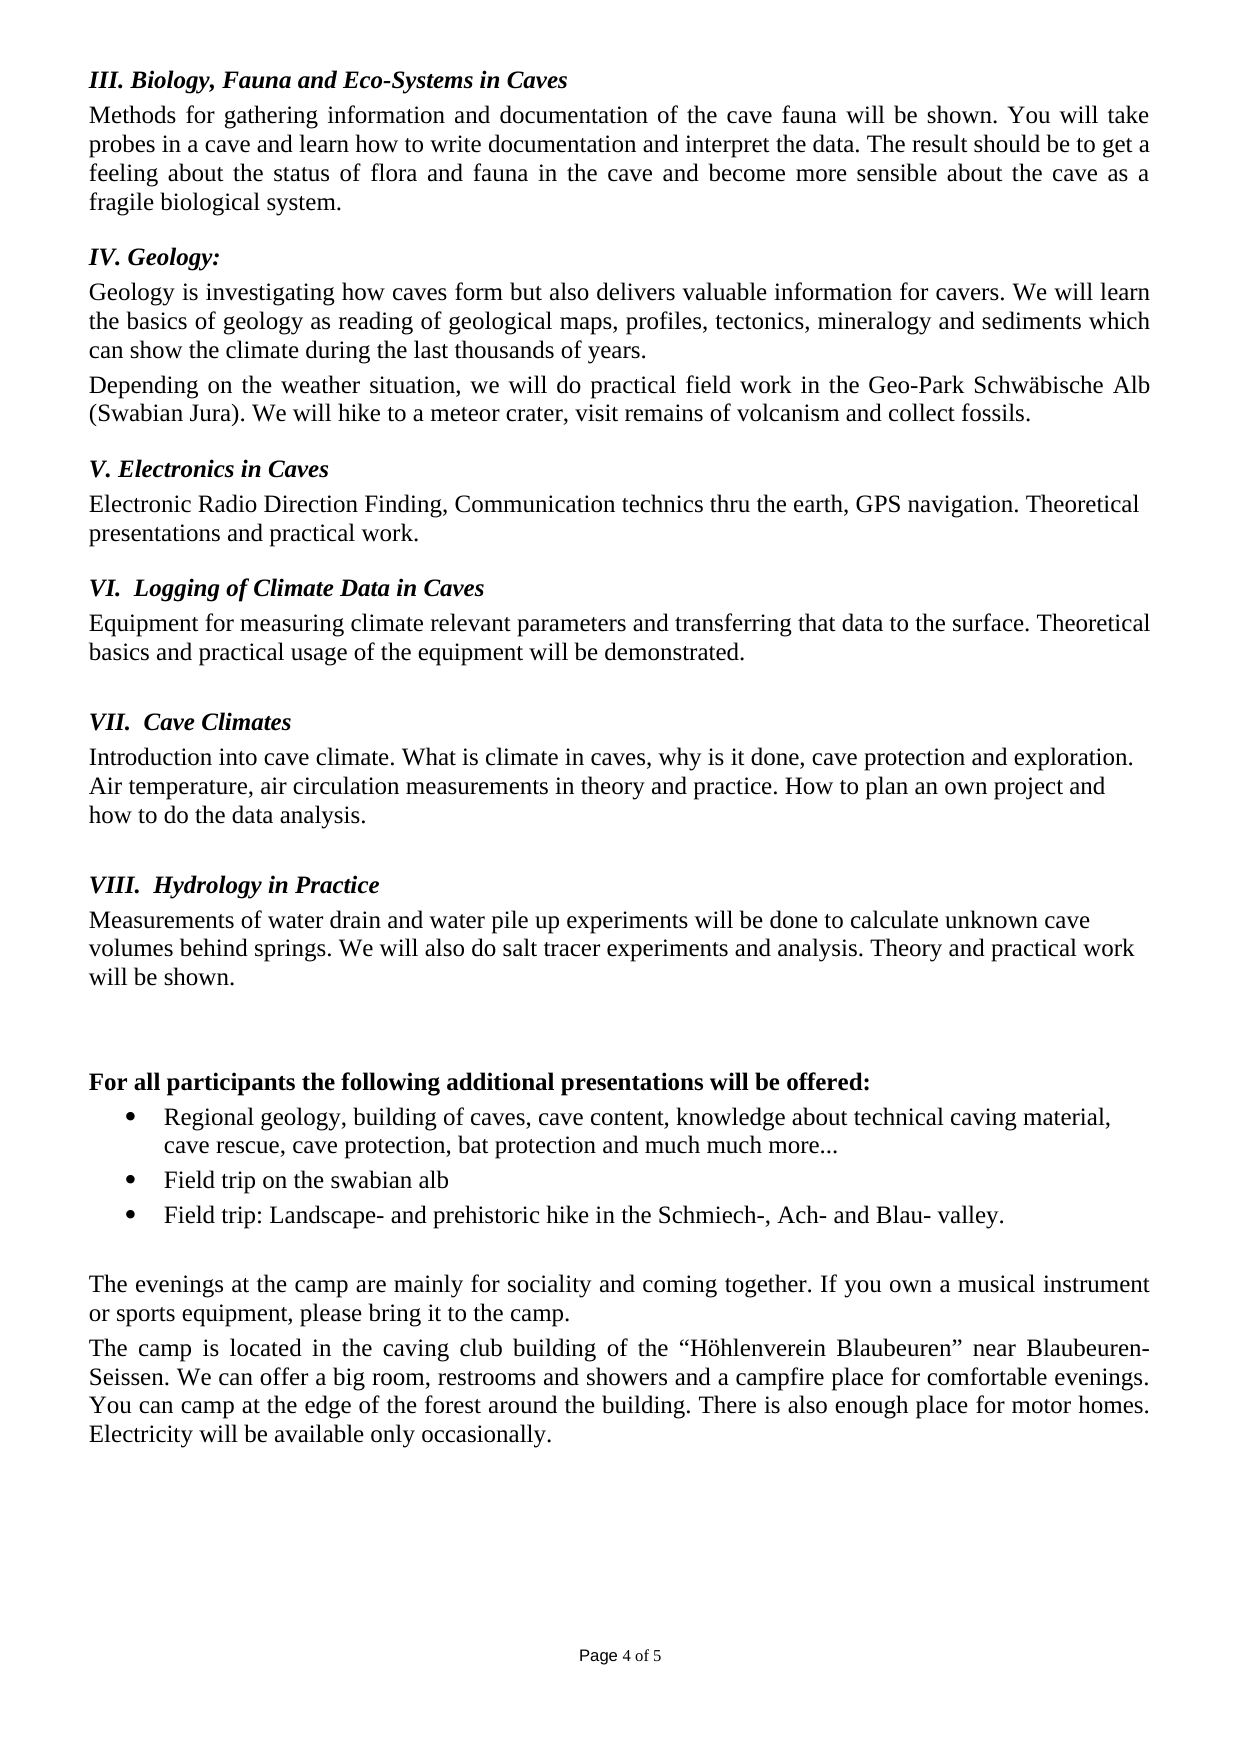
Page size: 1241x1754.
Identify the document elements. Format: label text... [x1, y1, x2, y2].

text Measurements of water drain and water pile up experiments will be done to calculate unknown cave volumes behind springs. We will also do salt tracer experiments and analysis. Theory and practical work will be shown. [89, 905, 1152, 991]
text VIII. Hydrology in Practice [89, 870, 1152, 898]
subtitle III. Biology, Fauna and Eco-Systems in Caves [89, 65, 1152, 94]
text Geology is investigating how caves form but also delivers valuable information for cavers. We will learn the basics of geology as reading of geological maps, profiles, tectonics, mineralogy and sediments which can show the climate during the last thousands of years. [89, 277, 1152, 363]
text VII. Cave Climates [89, 707, 1152, 736]
list Field trip: Landscape- and prehistoric hike in the Schmiech-, Ach- and Blau- valley. [126, 1200, 1152, 1229]
text IV. Geology: [89, 242, 1152, 271]
list Regional geology, building of caves, cave content, knowledge about technical caving material, cave rescue, cave protection, bat protection and much much more... [126, 1102, 1152, 1159]
text Introduction into cave climate. What is climate in caves, why is it done, cave protection and exploration. Air temperature, air circulation measurements in theory and practice. How to plan an own project and how to do the data analysis. [89, 742, 1152, 828]
text Electronic Radio Direction Finding, Communication technics thru the earth, GPS navigation. Theoretical presentations and practical work. [89, 489, 1152, 547]
text V. Electronics in Caves [89, 454, 1152, 483]
text Methods for gathering information and documentation of the cave fauna will be shown. You will take probes in a cave and learn how to write documentation and interpret the data. The result should be to get a feeling about the status of flora and fauna in the cave and become more sensible about the cave as a fragile biological system. [89, 100, 1152, 215]
text The evenings at the camp are mainly for sociality and coming together. If you own a musical instrument or sports equipment, please bring it to the camp. [89, 1269, 1152, 1327]
text Equipment for measuring climate relevant parameters and transferring that data to the surface. Theoretical basics and practical usage of the equipment will be demonstrated. [89, 608, 1152, 666]
text Depending on the weather situation, we will do practical field work in the Geo-Park Schwäbische Alb (Swabian Jura). We will hike to a meteor crater, visit remains of volcanism and collect fossils. [89, 370, 1152, 427]
text VI. Logging of Climate Data in Caves [89, 573, 1152, 602]
text The camp is located in the caving club building of the “Höhlenverein Blaubeuren” near Blaubeuren-Seissen. We can offer a big room, restrooms and showers and a campfire place for comfortable evenings. You can camp at the edge of the forest around the building. There is also enough place for motor homes. Electricity will be available only occasionally. [89, 1333, 1152, 1448]
list Field trip on the swabian alb [126, 1165, 1152, 1194]
text For all participants the following additional presentations will be offered: [89, 1067, 1152, 1096]
